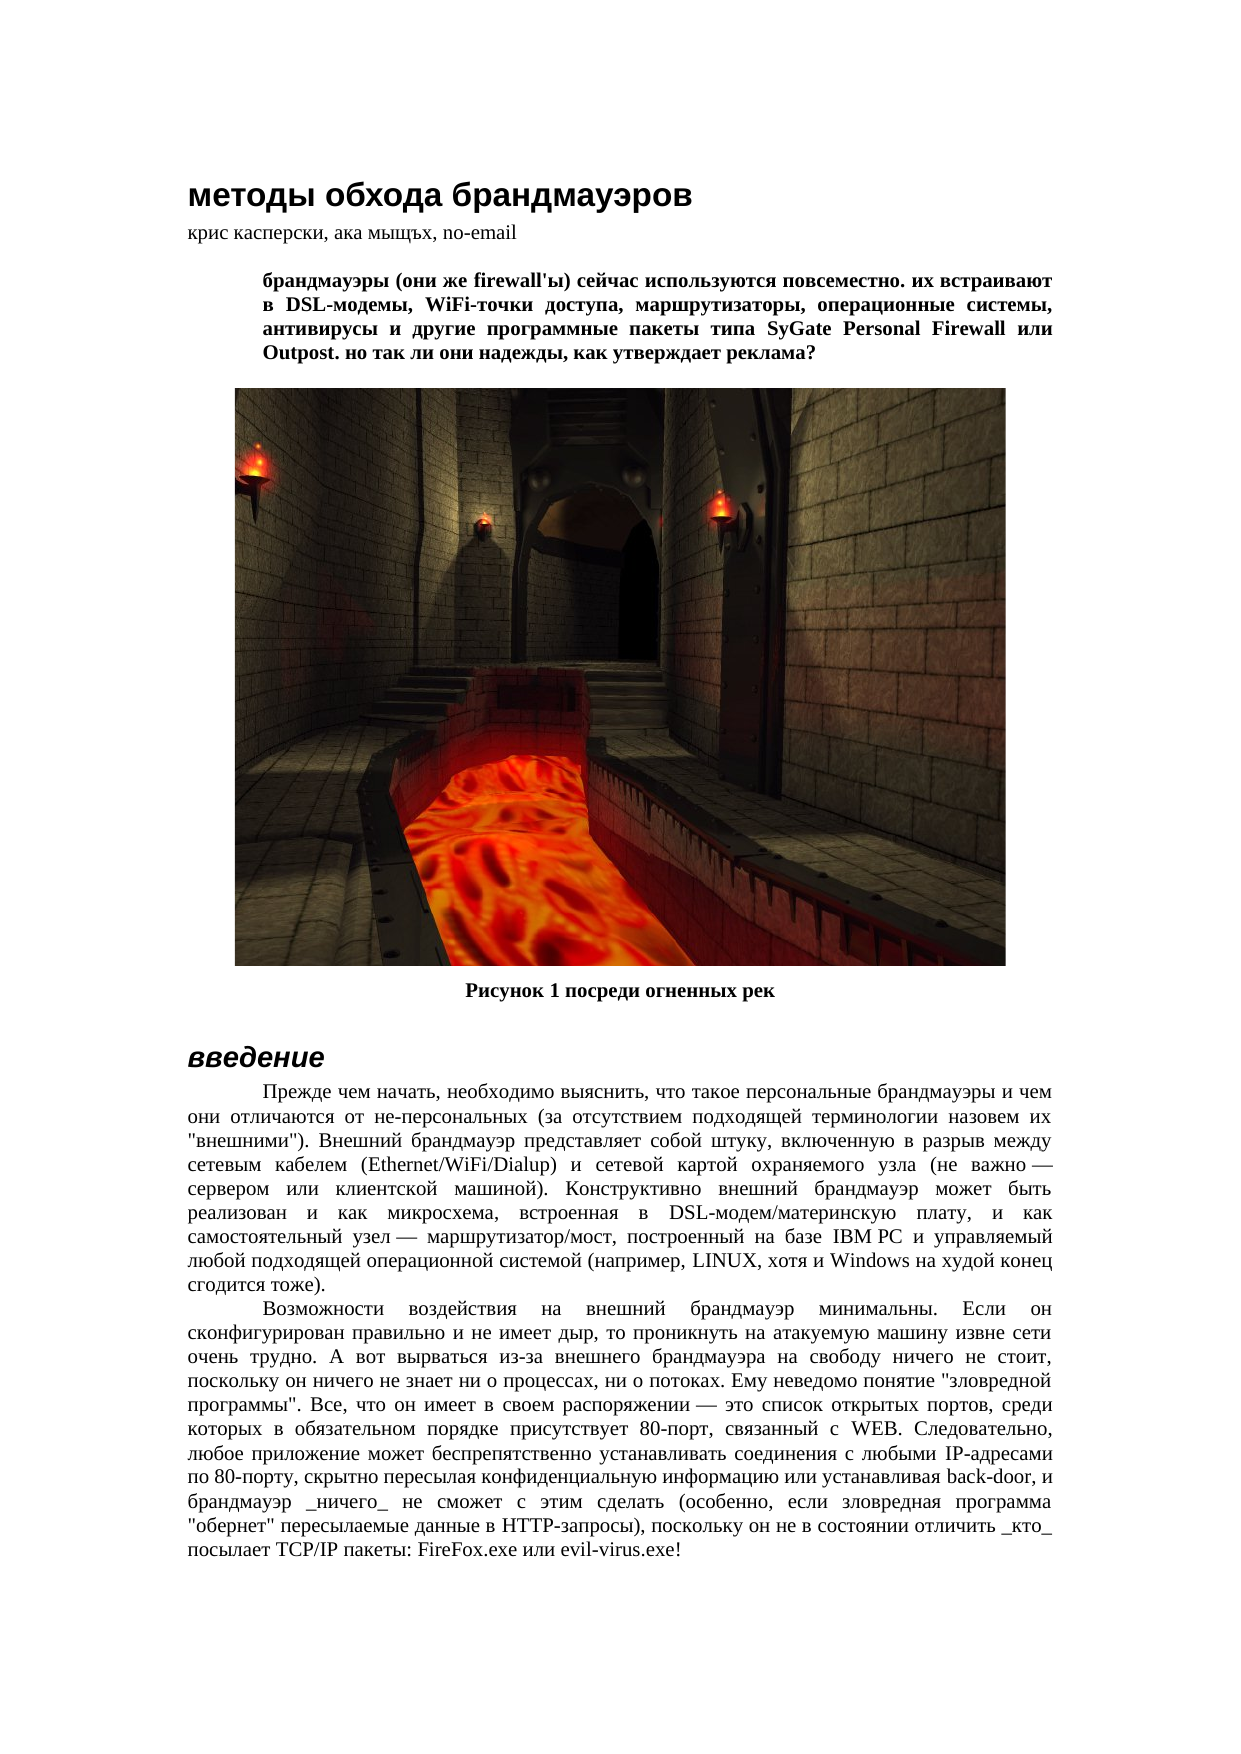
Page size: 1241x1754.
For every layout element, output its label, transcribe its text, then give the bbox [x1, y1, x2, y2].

text Рисунок 1 посреди огненных рек [187, 978, 1053, 1002]
text брандмауэры (они же firewall'ы) сейчас используются повсеместно. их встраивают в DSL-модемы, WiFi-точки доступа, маршрутизаторы, операционные системы, антивирусы и другие программные пакеты типа SyGate Personal Firewall или Outpost. но так ли они надежды, как утверждает реклама? [262, 268, 1053, 364]
subtitle методы обхода брандмауэров [187, 175, 1053, 213]
text Прежде чем начать, необходимо выяснить, что такое персональные брандмауэры и чем они отличаются от не-персональных (за отсутствием подходящей терминологии назовем их "внешними"). Внешний брандмауэр представляет собой штуку, включенную в разрыв между сетевым кабелем (Ethernet/WiFi/Dialup) и сетевой картой охраняемого узла (не важно — сервером или клиентской машиной). Конструктивно внешний брандмауэр может быть реализован и как микросхема, встроенная в DSL-модем/материнскую плату, и как самостоятельный узел — маршрутизатор/мост, построенный на базе IBM PC и управляемый любой подходящей операционной системой (например, LINUX, хотя и Windows на худой конец сгодится тоже). [187, 1079, 1053, 1296]
subtitle введение [187, 1040, 1053, 1073]
picture [234, 388, 1006, 966]
text Возможности воздействия на внешний брандмауэр минимальны. Если он сконфигурирован правильно и не имеет дыр, то проникнуть на атакуемую машину извне сети очень трудно. А вот вырваться из-за внешнего брандмауэра на свободу ничего не стоит, поскольку он ничего не знает ни о процессах, ни о потоках. Ему неведомо понятие "зловредной программы". Все, что он имеет в своем распоряжении — это список открытых портов, среди которых в обязательном порядке присутствует 80-порт, связанный с WEB. Следовательно, любое приложение может беспрепятственно устанавливать соединения с любыми IP-адресами по 80-порту, скрытно пересылая конфиденциальную информацию или устанавливая back-door, и брандмауэр _ничего_ не сможет с этим сделать (особенно, если зловредная программа "обернет" пересылаемые данные в HTTP-запросы), поскольку он не в состоянии отличить _кто_ посылает TCP/IP пакеты: FireFox.exe или evil-virus.exe! [187, 1296, 1053, 1561]
text крис касперски, ака мыщъх, no-email [187, 220, 1053, 244]
